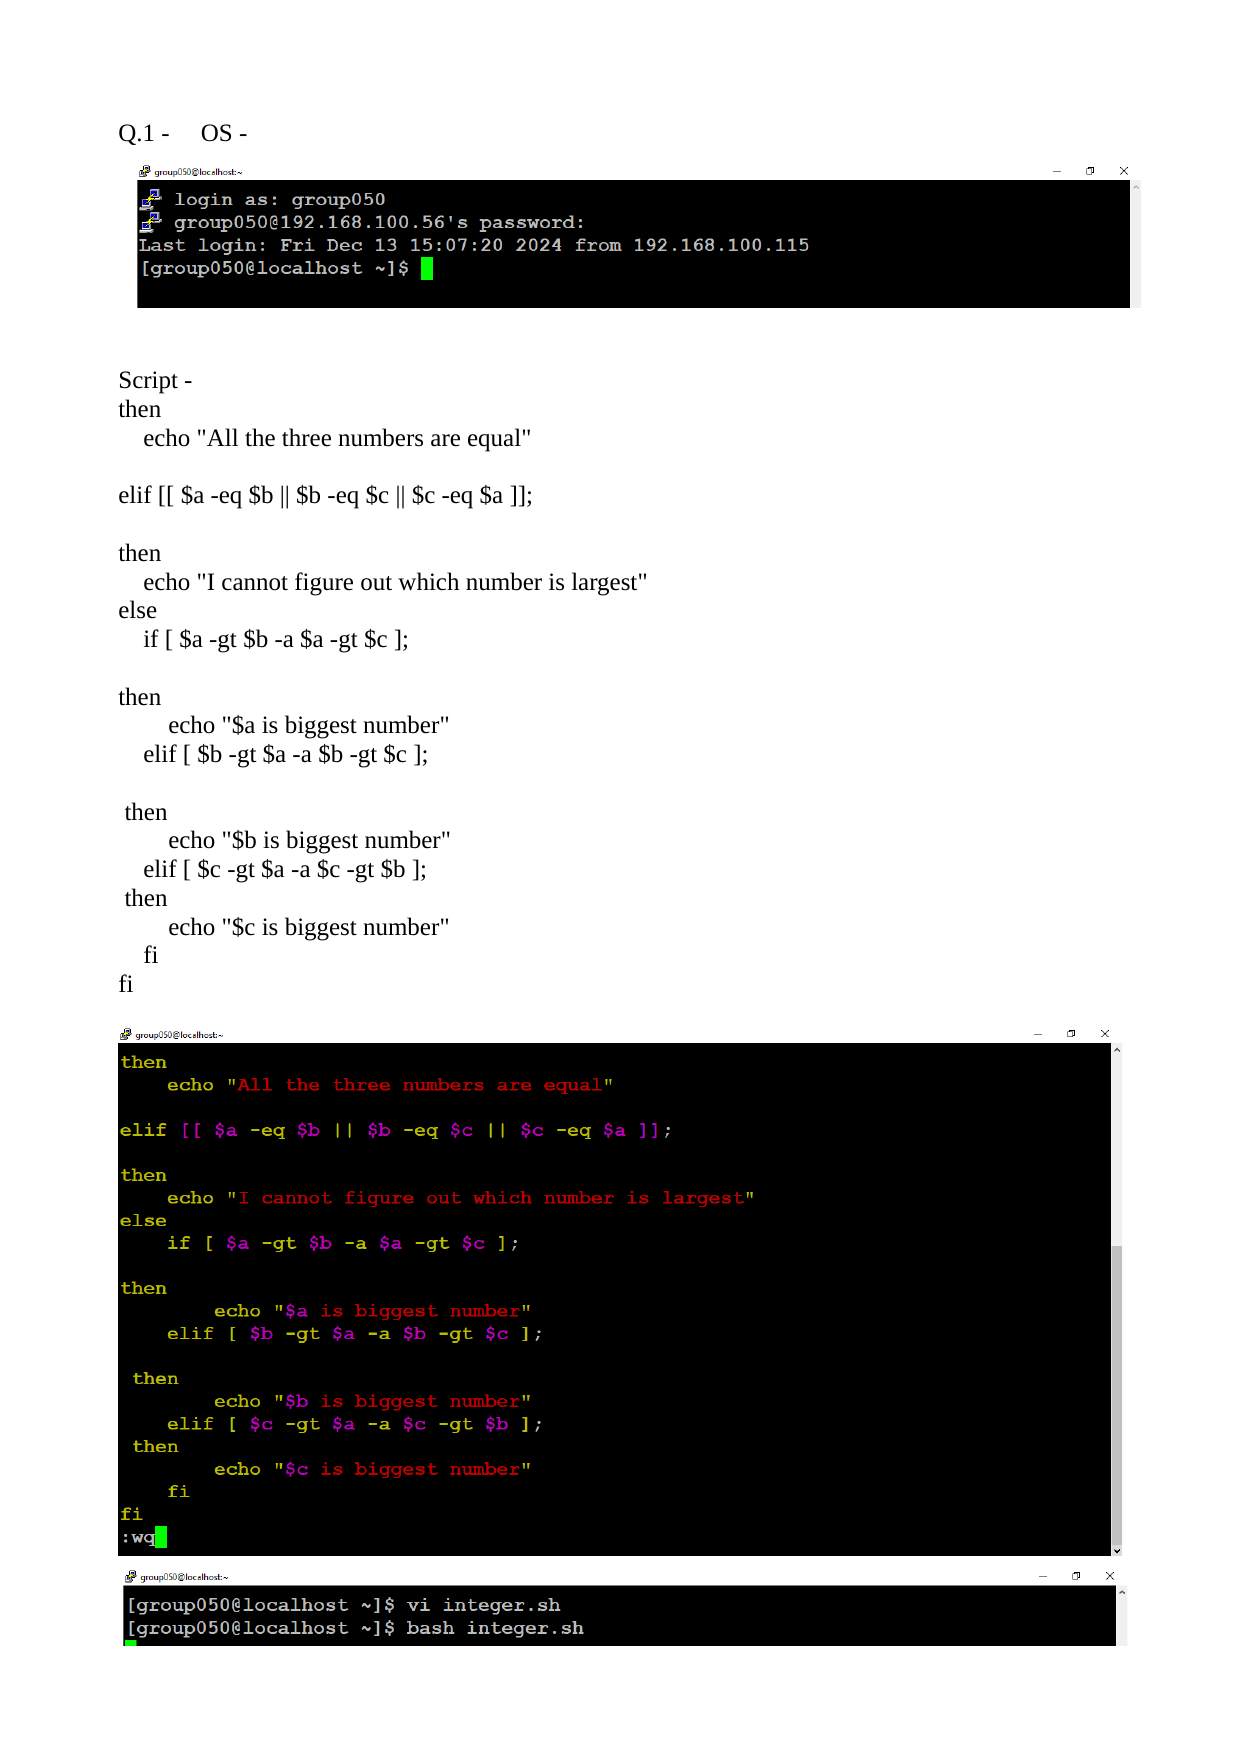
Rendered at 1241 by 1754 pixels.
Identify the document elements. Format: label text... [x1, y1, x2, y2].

text echo "All the three numbers are equal" [118, 423, 1122, 452]
text echo "$a is biggest number" [118, 710, 1122, 739]
text echo "$b is biggest number" [118, 825, 1122, 854]
text fi [118, 940, 1122, 969]
text then [118, 682, 1122, 710]
text then [118, 883, 1122, 912]
text fi [118, 969, 1122, 998]
text elif [[ $a -eq $b || $b -eq $c || $c -eq $a ]]; [118, 480, 1122, 509]
text Script - then [118, 365, 1122, 423]
text elif [ $b -gt $a -a $b -gt $c ]; [118, 739, 1122, 768]
picture [123, 1568, 1128, 1646]
text if [ $a -gt $b -a $a -gt $c ]; [118, 624, 1122, 653]
text then [118, 797, 1122, 825]
text then [118, 538, 1122, 567]
text elif [ $c -gt $a -a $c -gt $b ]; [118, 854, 1122, 883]
text Q.1 - OS - [118, 118, 1122, 365]
text echo "$c is biggest number" [118, 912, 1122, 940]
text else [118, 595, 1122, 624]
picture [137, 163, 1142, 308]
text echo "I cannot figure out which number is largest" [118, 567, 1122, 595]
picture [118, 1026, 1123, 1556]
